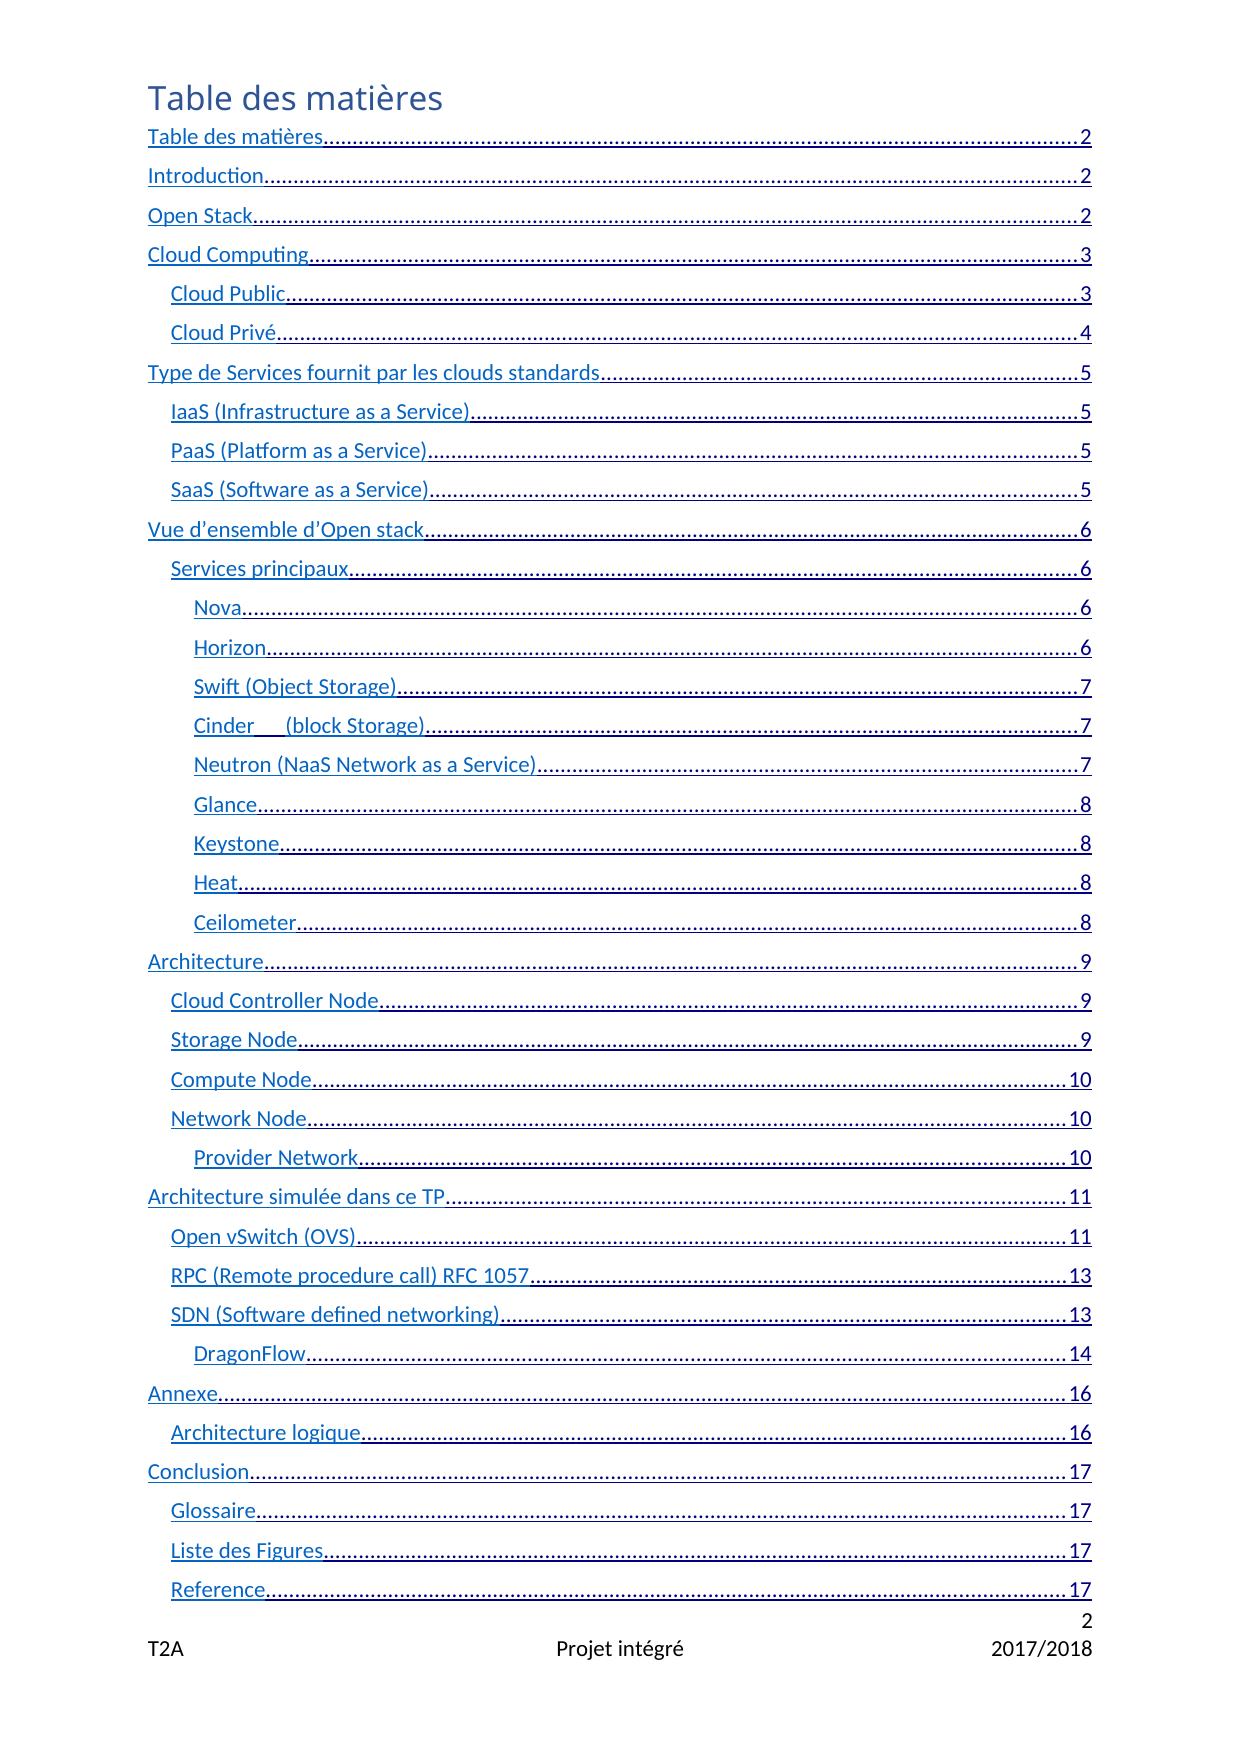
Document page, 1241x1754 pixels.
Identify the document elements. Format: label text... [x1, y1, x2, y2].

text Conclusion 17 [148, 1457, 1093, 1485]
text Cloud Controller Node 9 [171, 986, 1093, 1014]
text Vue d’ensemble d’Open stack 6 [148, 515, 1093, 543]
text Glance 8 [193, 790, 1093, 818]
text Services principaux 6 [171, 554, 1093, 582]
text Nova 6 [193, 593, 1093, 621]
text DragonFlow 14 [193, 1339, 1093, 1368]
text Ceilometer 8 [193, 908, 1093, 936]
text Annexe 16 [148, 1379, 1093, 1407]
text Architecture 9 [148, 947, 1093, 975]
text Swift (Object Storage) 7 [193, 672, 1093, 700]
text Open Stack 2 [148, 201, 1093, 229]
text Cloud Computing 3 [148, 240, 1093, 268]
text Neutron (NaaS Network as a Service) 7 [193, 751, 1093, 778]
text Horizon 6 [193, 633, 1093, 661]
text Liste des Figures 17 [171, 1536, 1093, 1564]
text Reference 17 [171, 1575, 1093, 1603]
text SaaS (Software as a Service) 5 [171, 476, 1093, 504]
text RPC (Remote procedure call) RFC 1057 13 [171, 1261, 1093, 1289]
text Introduction 2 [148, 161, 1093, 189]
text Open vSwitch (OVS) 11 [171, 1222, 1093, 1250]
text Compute Node 10 [171, 1065, 1093, 1093]
text Glossaire 17 [171, 1497, 1093, 1525]
text PaaS (Platform as a Service) 5 [171, 436, 1093, 464]
text SDN (Software defined networking) 13 [171, 1300, 1093, 1328]
text Heat 8 [193, 868, 1093, 896]
text Table des matières 2 [148, 122, 1093, 150]
text Network Node 10 [171, 1104, 1093, 1132]
text Provider Network 10 [193, 1143, 1093, 1171]
text Cinder (block Storage) 7 [193, 711, 1093, 739]
text IaaS (Infrastructure as a Service) 5 [171, 397, 1093, 425]
subtitle Table des matières [148, 75, 1093, 120]
text Architecture logique 16 [171, 1418, 1093, 1446]
text Type de Services fournit par les clouds standards 5 [148, 358, 1093, 386]
text Keystone 8 [193, 829, 1093, 857]
text Cloud Public 3 [171, 279, 1093, 307]
text Cloud Privé 4 [171, 318, 1093, 347]
text Storage Node 9 [171, 1025, 1093, 1053]
text Architecture simulée dans ce TP 11 [148, 1182, 1093, 1211]
